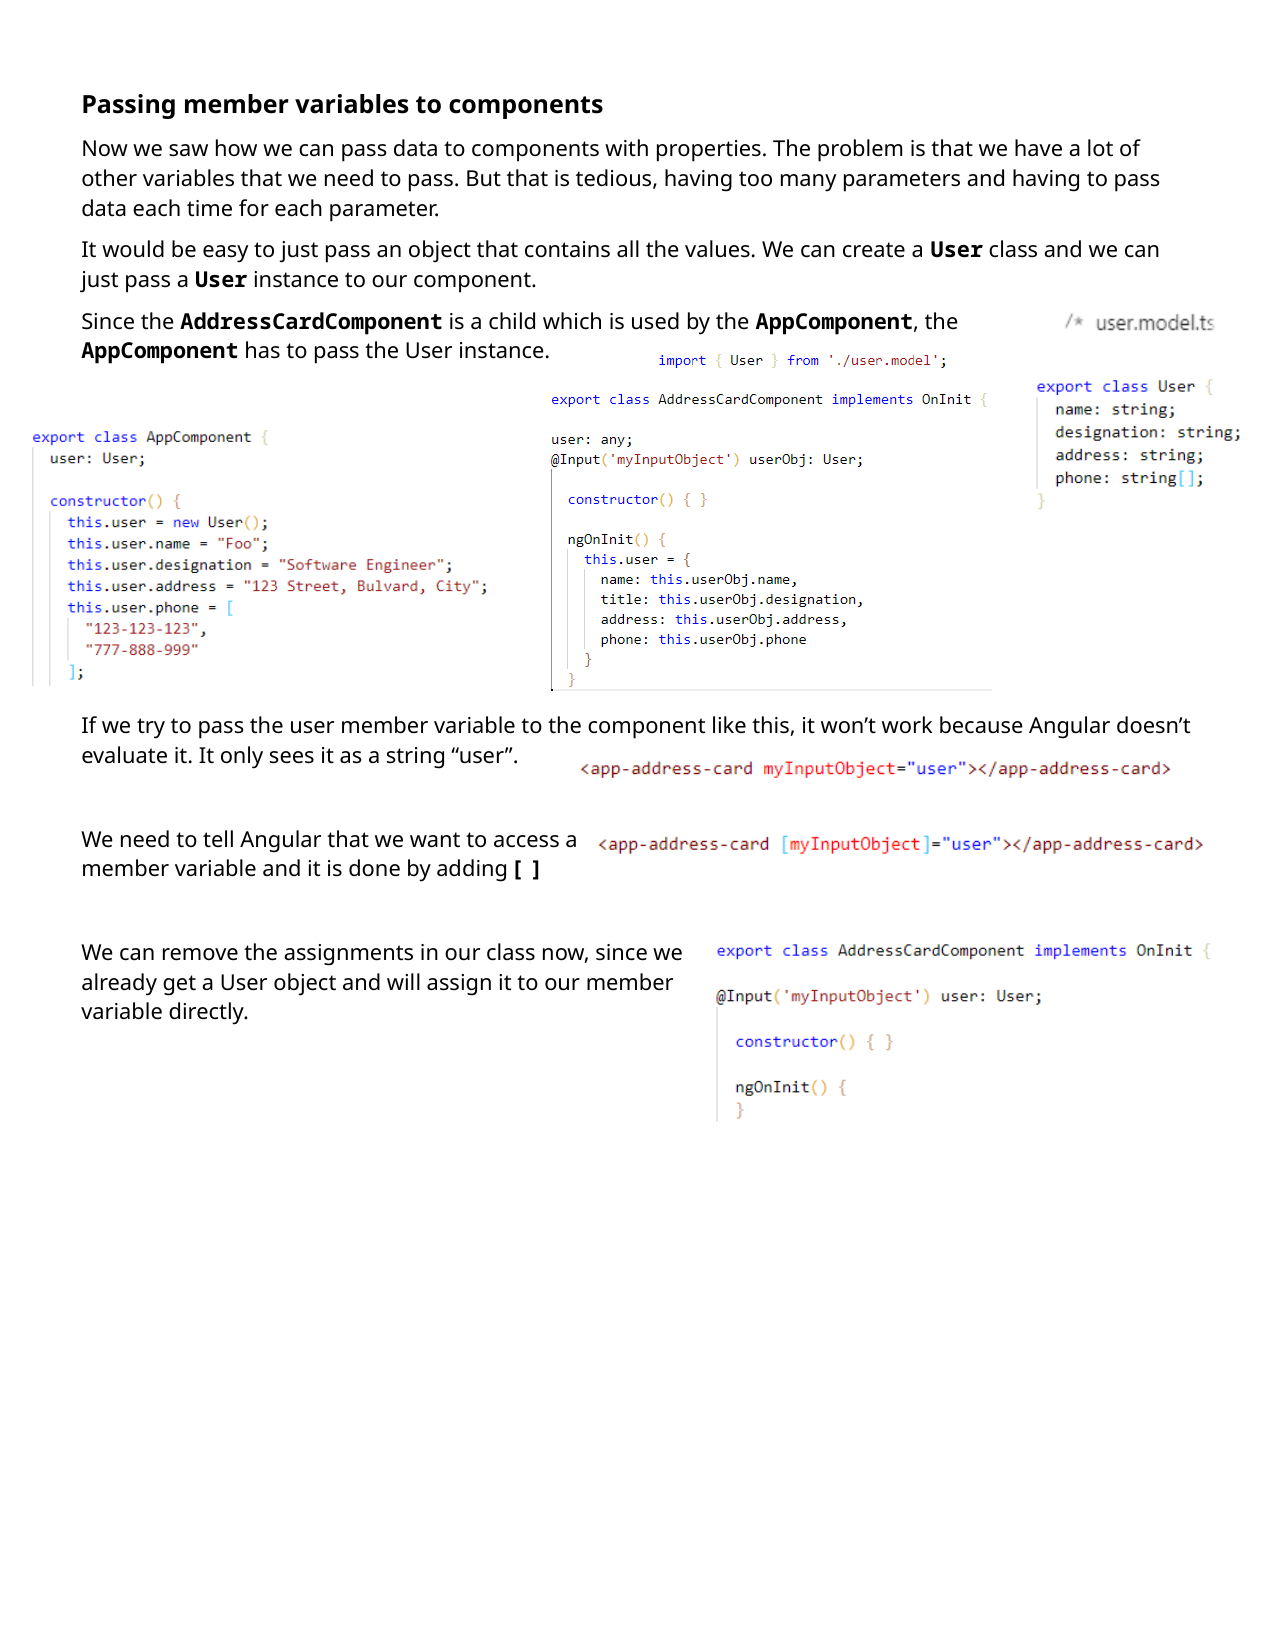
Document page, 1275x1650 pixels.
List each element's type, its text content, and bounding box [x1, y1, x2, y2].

picture [548, 390, 992, 691]
text We need to tell Angular that we want to access a member variable and it is done by adding [ ] [81, 823, 1194, 883]
text If we try to pass the user member variable to the component like this, it won’t work because Angular doesn’t evaluate it. It only sees it as a string “user”. [81, 710, 1194, 770]
text It would be easy to just pass an object that contains all the values. We can create a User class and we can just pass a User instance to our component. [81, 234, 1194, 294]
picture [28, 427, 489, 686]
picture [656, 349, 950, 372]
picture [593, 832, 1208, 859]
picture [575, 758, 1176, 783]
text Passing member variables to components [81, 87, 1194, 121]
picture [712, 941, 1216, 1122]
text Since the AddressCardComponent is a child which is used by the AppComponent, the AppComponent has to pass the User instance. [81, 306, 1194, 365]
picture [1032, 378, 1243, 514]
text Now we saw how we can pass data to components with properties. The problem is that we have a lot of other variables that we need to pass. But that is tedious, having too many parameters and having to pass data each time for each parameter. [81, 133, 1194, 222]
picture [1060, 308, 1218, 340]
text We can remove the assignments in our class now, since we already get a User object and will assign it to our member variable directly. [81, 937, 1194, 1026]
